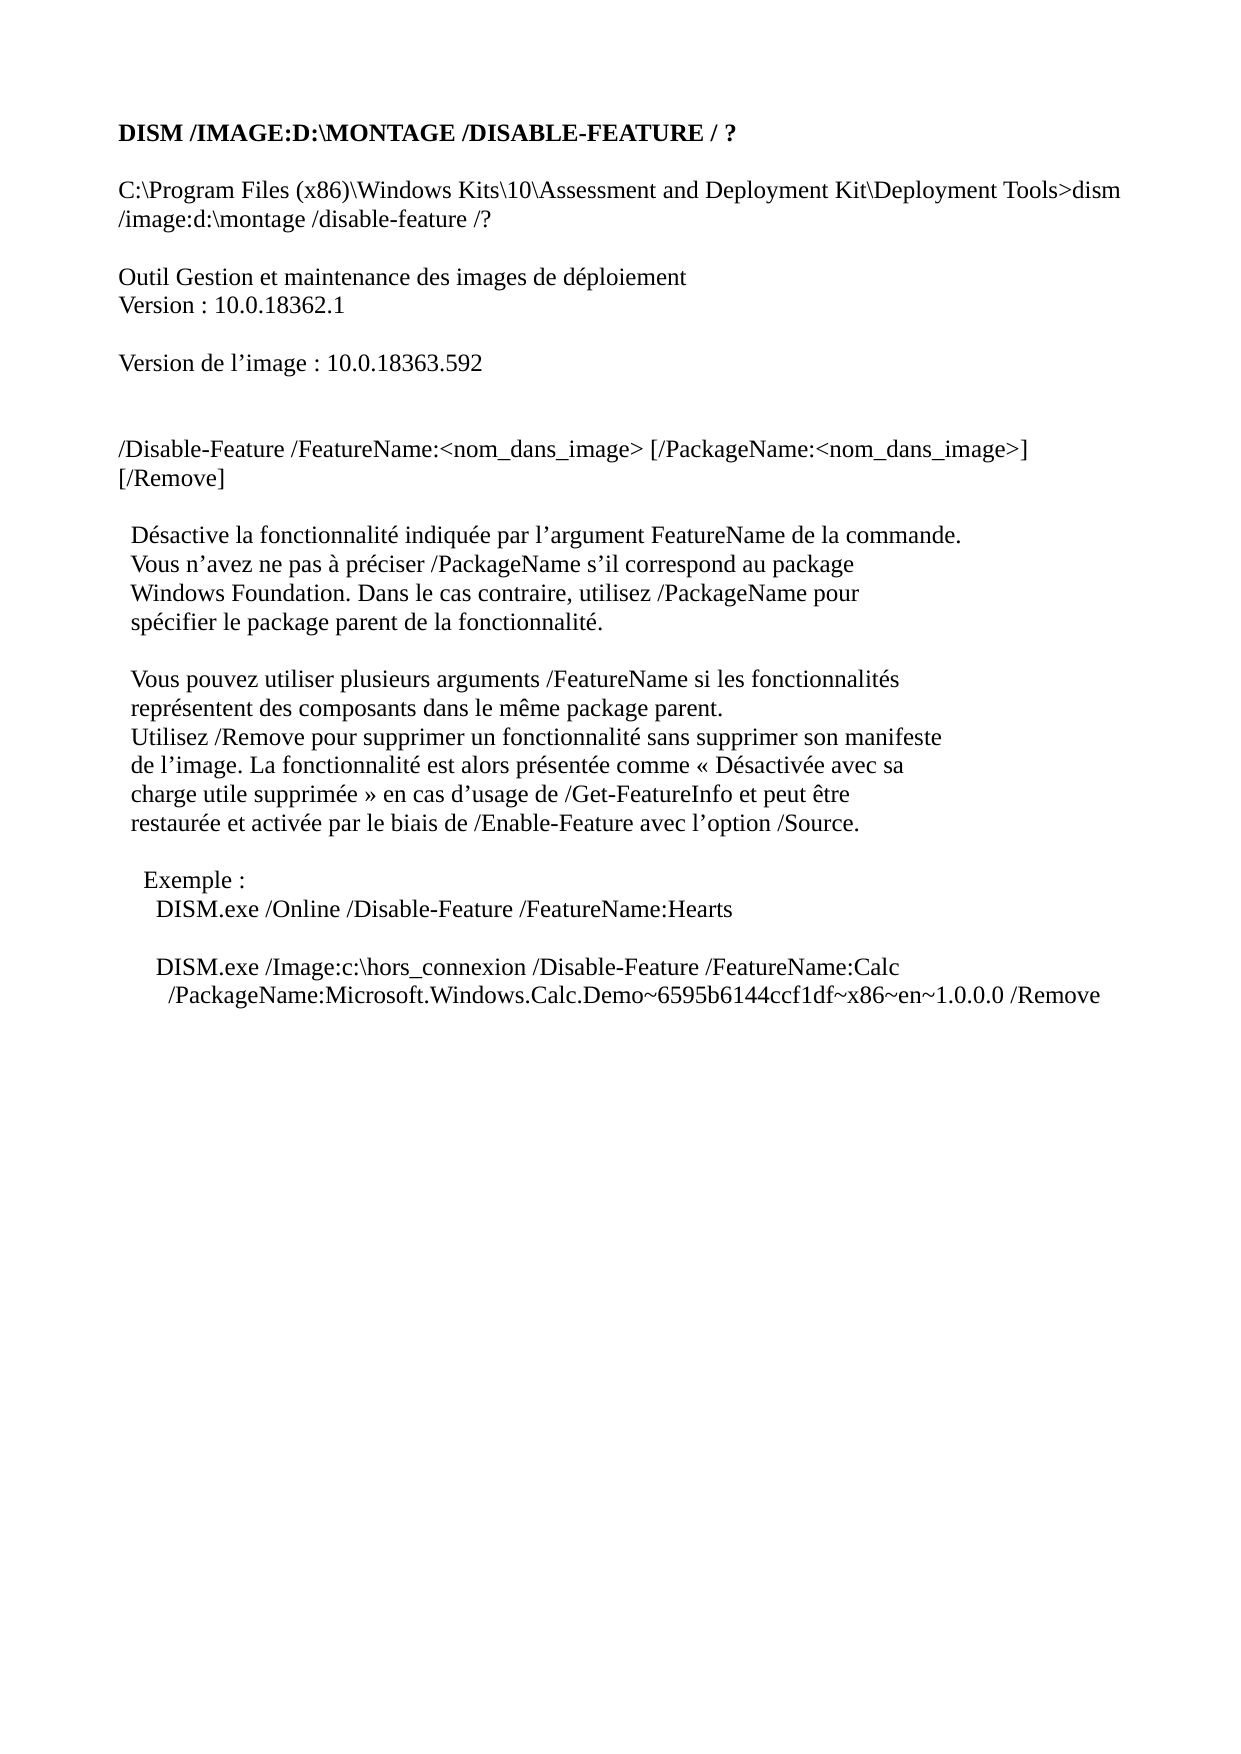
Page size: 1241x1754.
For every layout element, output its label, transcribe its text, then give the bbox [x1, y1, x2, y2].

text Vous n’avez ne pas à préciser /PackageName s’il correspond au package [118, 549, 1122, 578]
text restaurée et activée par le biais de /Enable-Feature avec l’option /Source. [118, 808, 1122, 837]
text charge utile supprimée » en cas d’usage de /Get-FeatureInfo et peut être [118, 779, 1122, 808]
text DISM.exe /Online /Disable-Feature /FeatureName:Hearts [118, 894, 1122, 923]
text Désactive la fonctionnalité indiquée par l’argument FeatureName de la commande. [118, 521, 1122, 549]
text Windows Foundation. Dans le cas contraire, utilisez /PackageName pour [118, 578, 1122, 607]
text de l’image. La fonctionnalité est alors présentée comme « Désactivée avec sa [118, 751, 1122, 779]
text Exemple : [118, 866, 1122, 894]
text DISM /IMAGE:D:\MONTAGE /DISABLE-FEATURE / ? [118, 118, 1122, 147]
text /Disable-Feature /FeatureName:<nom_dans_image> [/PackageName:<nom_dans_image>] [/Remove] [118, 434, 1122, 492]
text représentent des composants dans le même package parent. [118, 693, 1122, 722]
text Version de l’image : 10.0.18363.592 [118, 348, 1122, 377]
text Outil Gestion et maintenance des images de déploiement [118, 262, 1122, 291]
text /PackageName:Microsoft.Windows.Calc.Demo~6595b6144ccf1df~x86~en~1.0.0.0 /Remove [118, 981, 1122, 1009]
text Utilisez /Remove pour supprimer un fonctionnalité sans supprimer son manifeste [118, 722, 1122, 751]
text spécifier le package parent de la fonctionnalité. [118, 607, 1122, 636]
text Vous pouvez utiliser plusieurs arguments /FeatureName si les fonctionnalités [118, 664, 1122, 693]
text DISM.exe /Image:c:\hors_connexion /Disable-Feature /FeatureName:Calc [118, 952, 1122, 981]
text C:\Program Files (x86)\Windows Kits\10\Assessment and Deployment Kit\Deployment Tools>dism /image:d:\montage /disable-feature /? [118, 176, 1122, 233]
text Version : 10.0.18362.1 [118, 291, 1122, 319]
